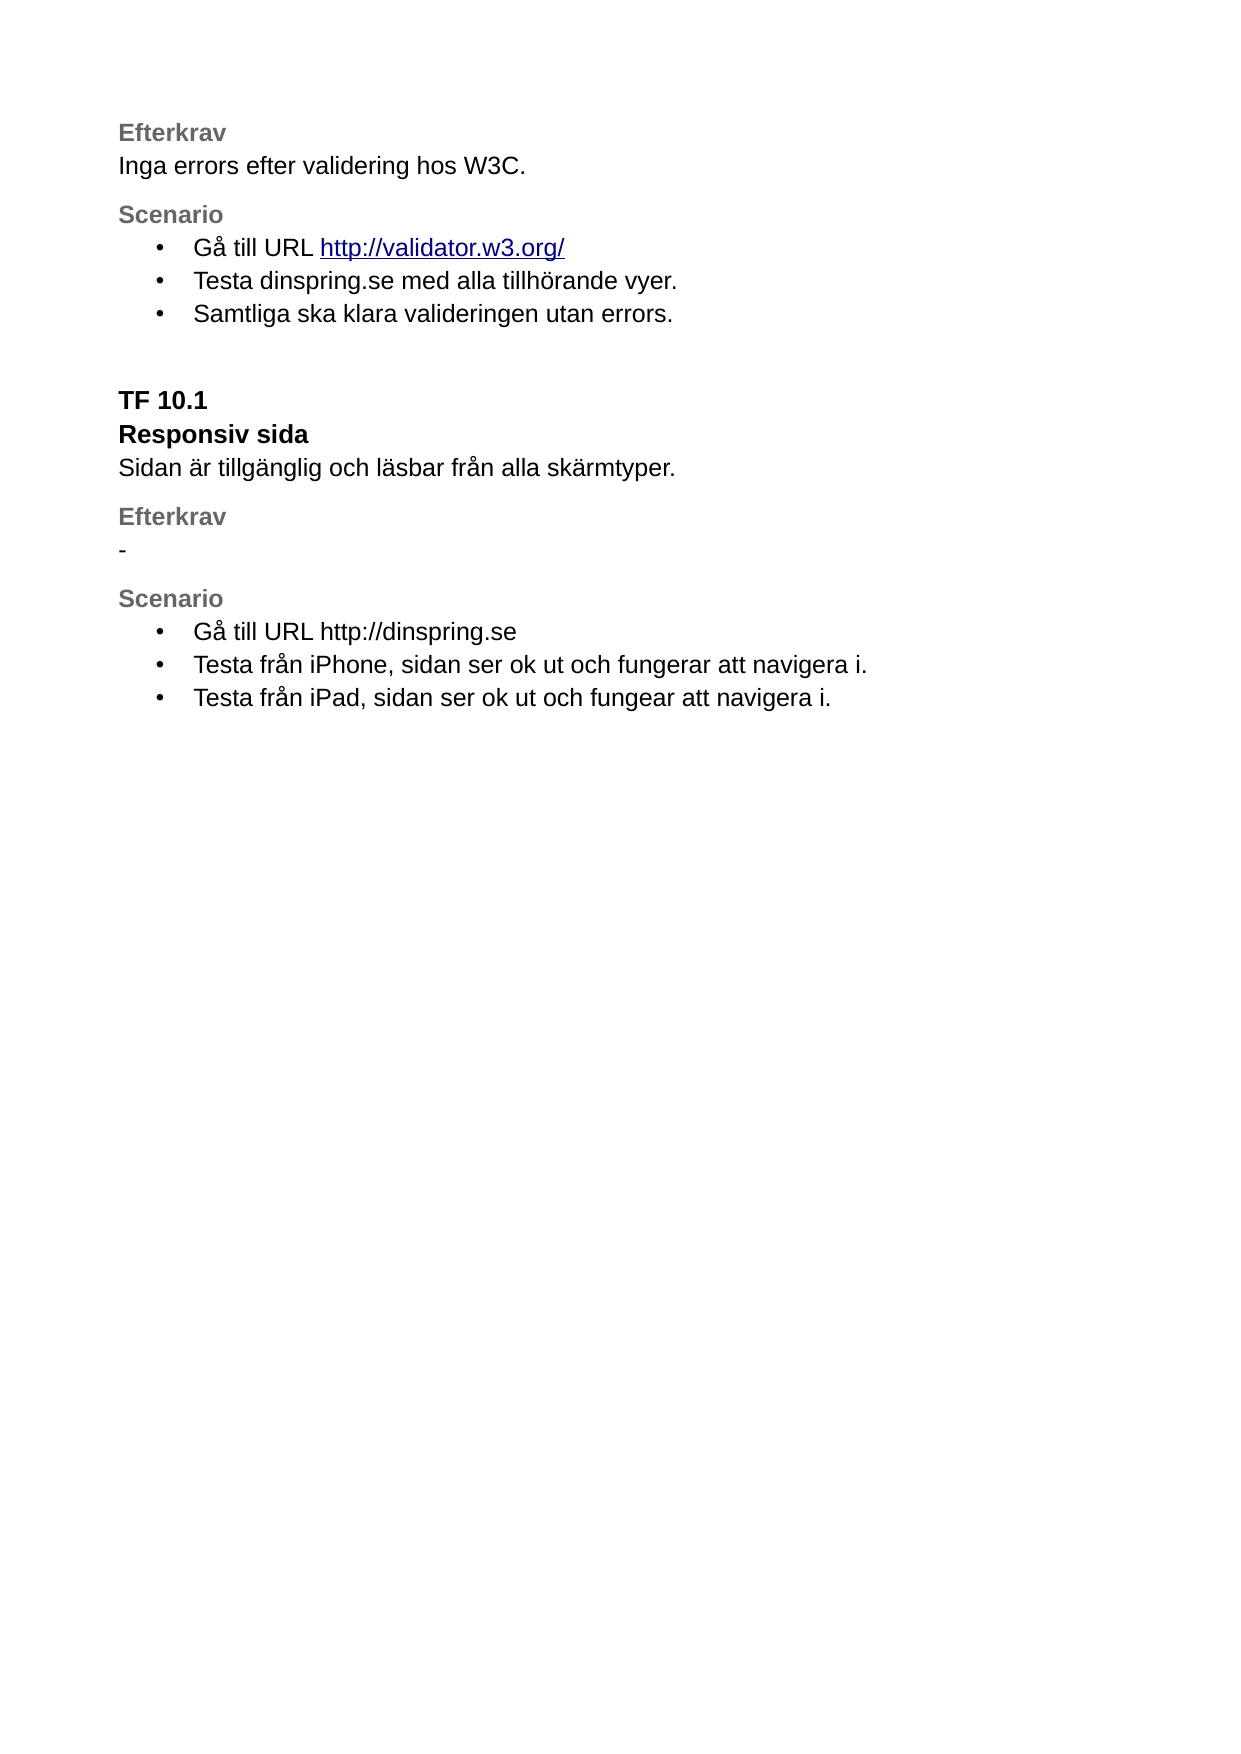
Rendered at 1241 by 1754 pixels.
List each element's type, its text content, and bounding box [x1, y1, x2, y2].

subtitle Efterkrav [118, 118, 1122, 147]
text Sidan är tillgänglig och läsbar från alla skärmtyper. [118, 453, 1122, 482]
list Testa från iPhone, sidan ser ok ut och fungerar att navigera i. [156, 650, 1122, 679]
subtitle Scenario [118, 200, 1122, 229]
text TF 10.1 Responsiv sida [118, 385, 1122, 449]
list Samtliga ska klara valideringen utan errors. [156, 298, 1122, 327]
text Inga errors efter validering hos W3C. [118, 151, 1122, 179]
list Gå till URL http://dinspring.se [156, 617, 1122, 646]
subtitle Efterkrav [118, 502, 1122, 531]
list Gå till URL http://validator.w3.org/ [156, 233, 1122, 262]
subtitle Scenario [118, 584, 1122, 613]
list Testa från iPad, sidan ser ok ut och fungear att navigera i. [156, 683, 1122, 711]
text - [118, 535, 1122, 564]
list Testa dinspring.se med alla tillhörande vyer. [156, 266, 1122, 294]
